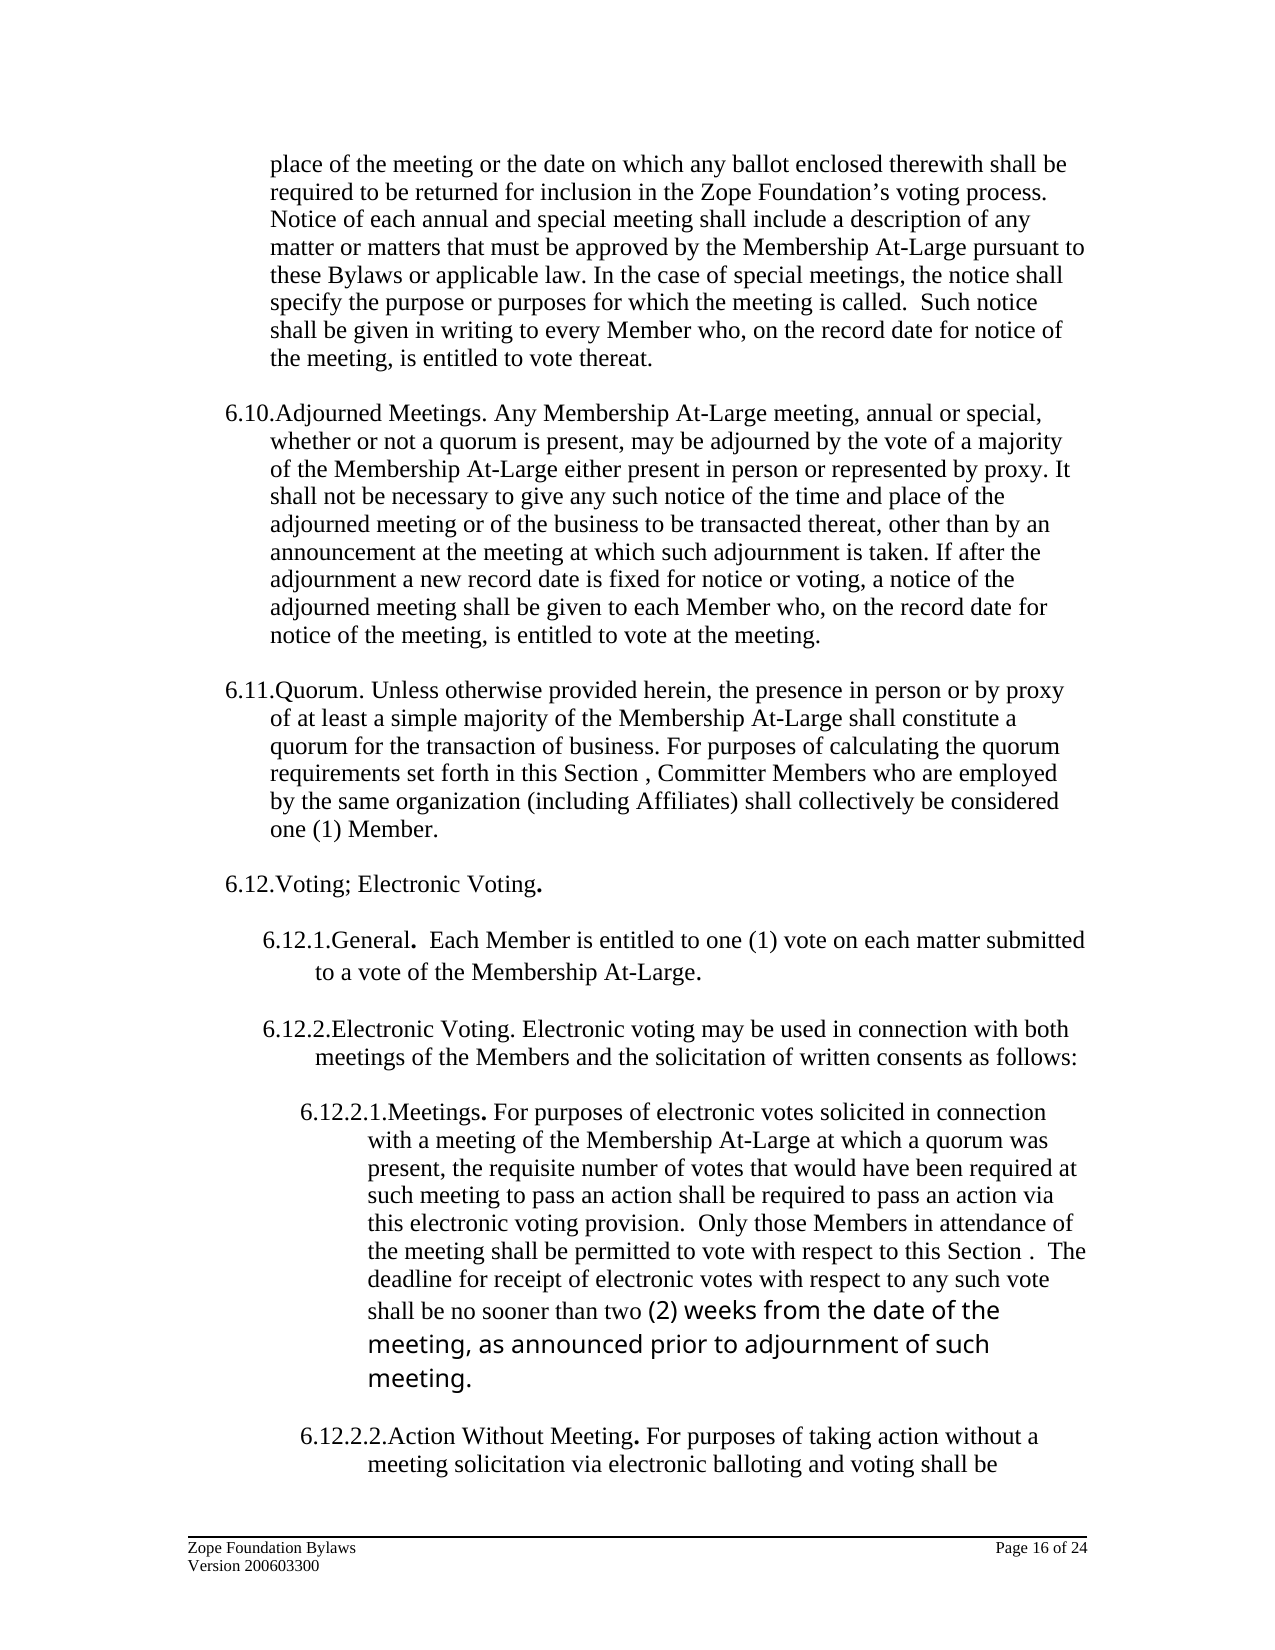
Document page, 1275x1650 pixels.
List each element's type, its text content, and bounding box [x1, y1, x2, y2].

list Voting; Electronic Voting. [225, 870, 1087, 926]
list Electronic Voting. Electronic voting may be used in connection with both meetings of the Members and the solicitation of written consents as follows: [262, 1015, 1087, 1098]
list General. Each Member is entitled to one (1) vote on each matter submitted to a vote of the Membership At-Large. [262, 926, 1087, 1015]
list place of the meeting or the date on which any ballot enclosed therewith shall be required to be returned for inclusion in the Zope Foundation’s voting process. Notice of each annual and special meeting shall include a description of any matter or matters that must be approved by the Membership At-Large pursuant to these Bylaws or applicable law. In the case of special meetings, the notice shall specify the purpose or purposes for which the meeting is called. Such notice shall be given in writing to every Member who, on the record date for notice of the meeting, is entitled to vote thereat. [225, 150, 1087, 399]
list Quorum. Unless otherwise provided herein, the presence in person or by proxy of at least a simple majority of the Membership At-Large shall constitute a quorum for the transaction of business. For purposes of calculating the quorum requirements set forth in this Section , Committer Members who are employed by the same organization (including Affiliates) shall collectively be considered one (1) Member. [225, 676, 1087, 870]
list Meetings. For purposes of electronic votes solicited in connection with a meeting of the Membership At-Large at which a quorum was present, the requisite number of votes that would have been required at such meeting to pass an action shall be required to pass an action via this electronic voting provision. Only those Members in attendance of the meeting shall be permitted to vote with respect to this Section . The deadline for receipt of electronic votes with respect to any such vote shall be no sooner than two (2) weeks from the date of the meeting, as announced prior to adjournment of such meeting. [300, 1098, 1087, 1422]
list Action Without Meeting. For purposes of taking action without a meeting solicitation via electronic balloting and voting shall be [300, 1422, 1087, 1478]
list Adjourned Meetings. Any Membership At-Large meeting, annual or special, whether or not a quorum is present, may be adjourned by the vote of a majority of the Membership At-Large either present in person or represented by proxy. It shall not be necessary to give any such notice of the time and place of the adjourned meeting or of the business to be transacted thereat, other than by an announcement at the meeting at which such adjournment is taken. If after the adjournment a new record date is fixed for notice or voting, a notice of the adjourned meeting shall be given to each Member who, on the record date for notice of the meeting, is entitled to vote at the meeting. [225, 399, 1087, 676]
